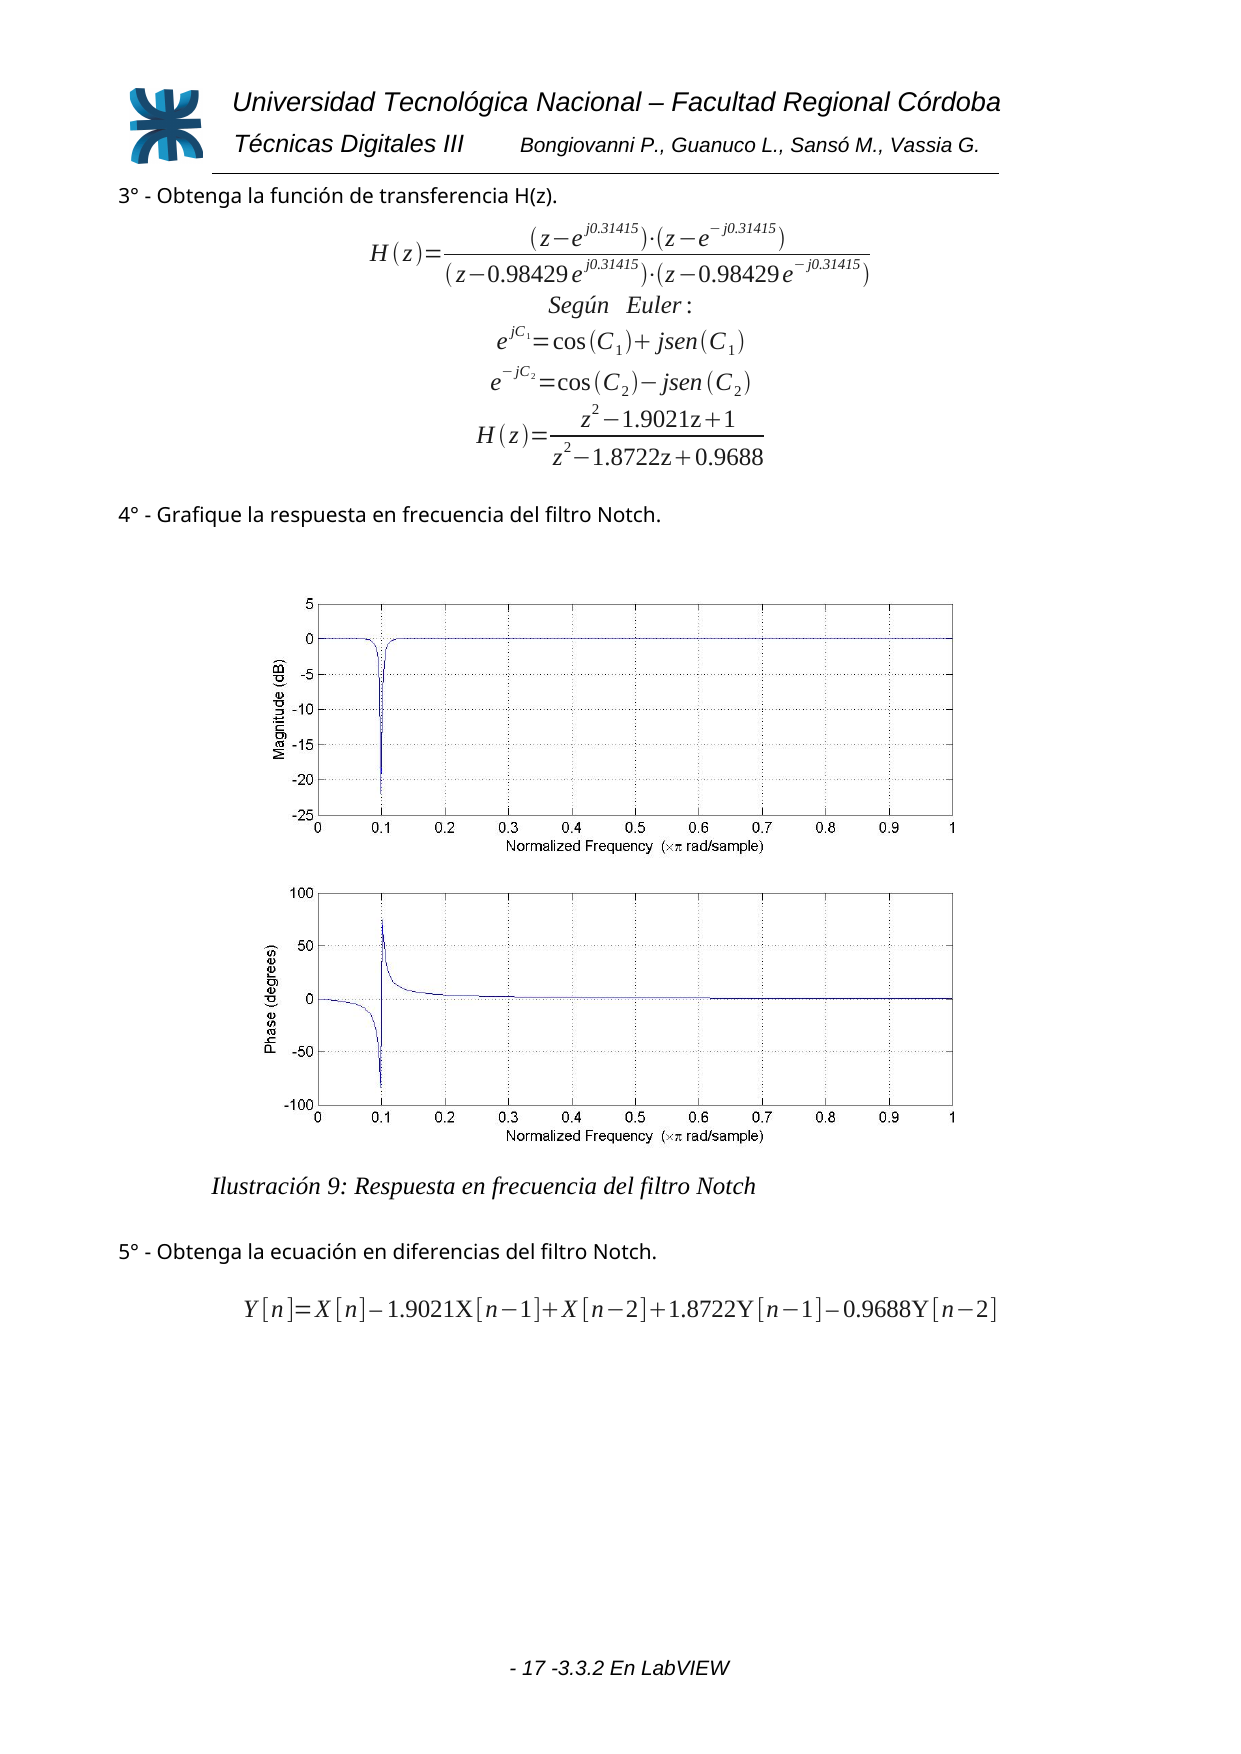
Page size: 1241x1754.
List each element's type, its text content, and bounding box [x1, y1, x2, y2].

text 3° - Obtenga la función de transferencia H(z). [118, 181, 1122, 210]
picture [129, 88, 203, 164]
text 5° - Obtenga la ecuación en diferencias del filtro Notch. [118, 1237, 1122, 1266]
picture [211, 557, 1030, 1172]
text 4° - Grafique la respuesta en frecuencia del filtro Notch. [118, 500, 1122, 529]
text Ilustración 9: Respuesta en frecuencia del filtro Notch [211, 1172, 1029, 1200]
